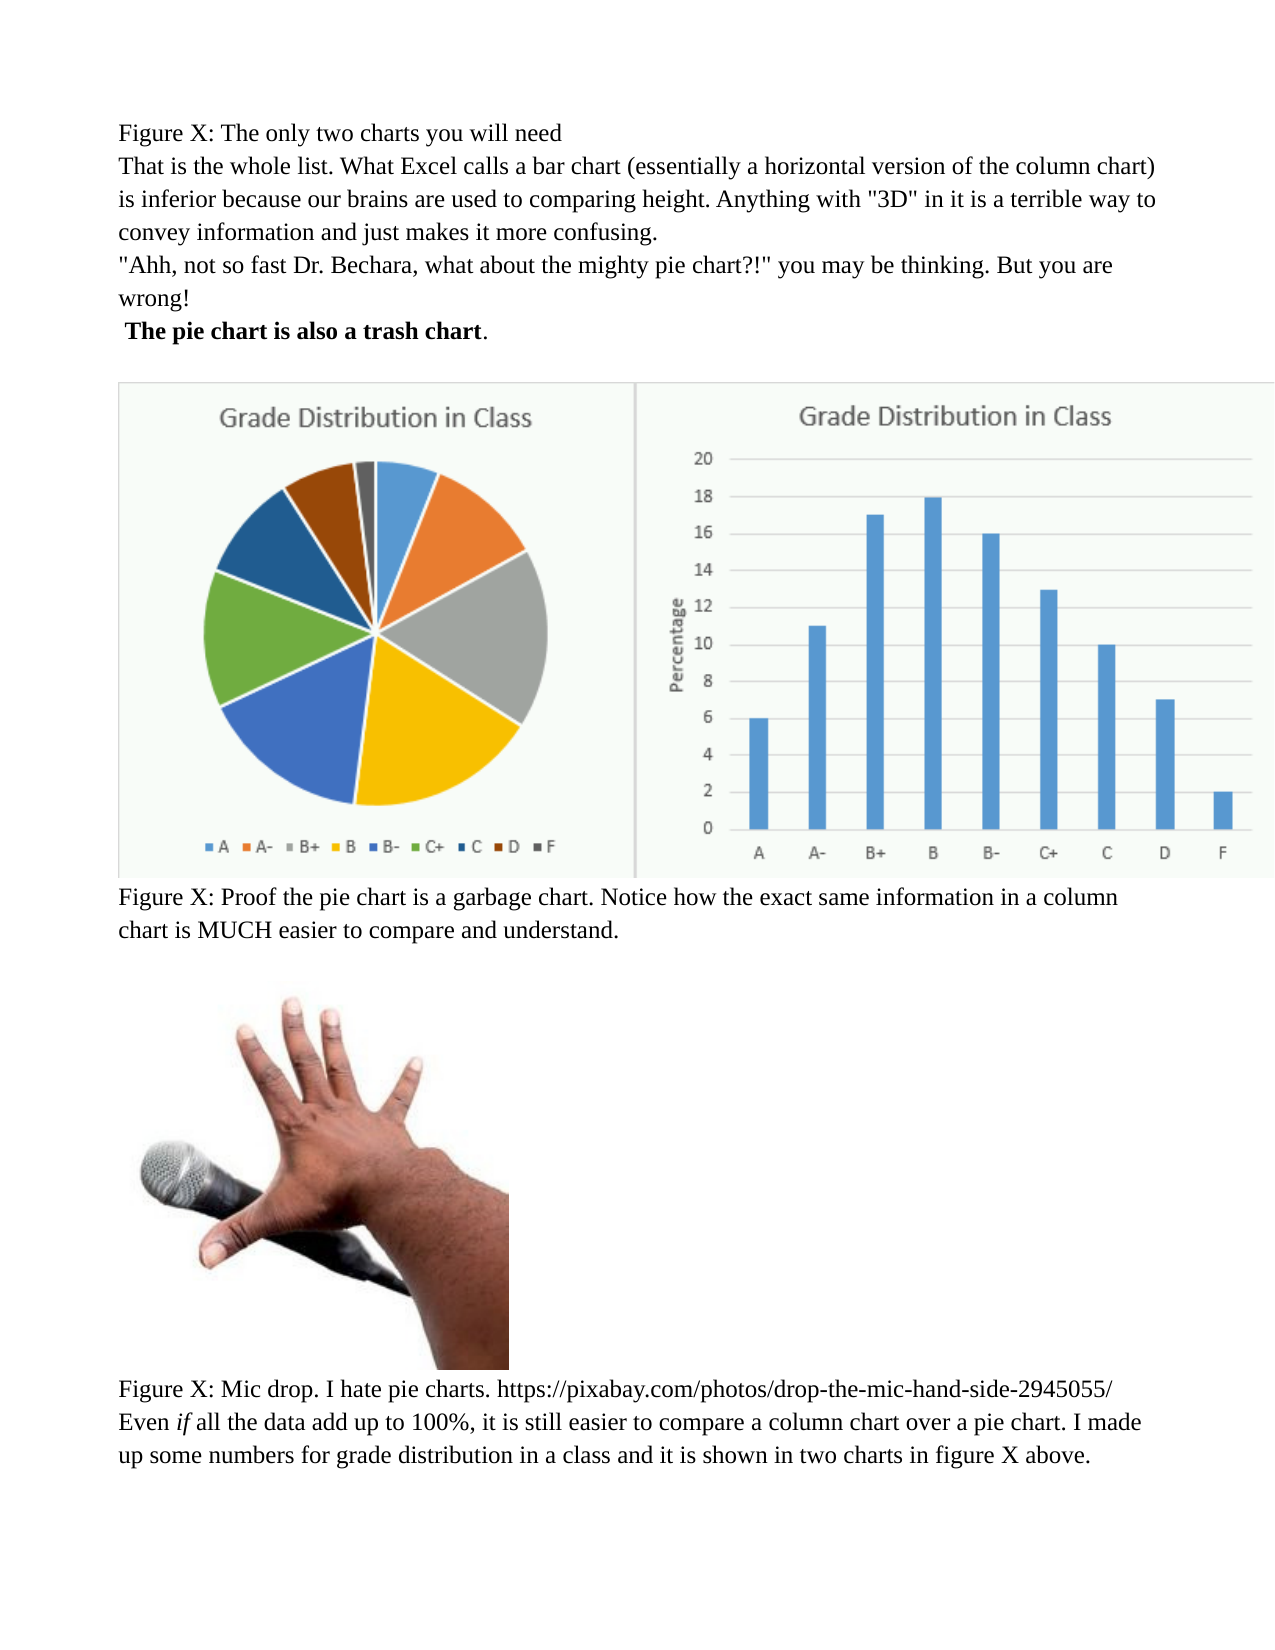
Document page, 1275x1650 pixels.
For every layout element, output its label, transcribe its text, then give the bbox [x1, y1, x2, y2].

picture [118, 981, 509, 1370]
text Figure X: The only two charts you will need [118, 118, 1157, 147]
text The pie chart is also a trash chart. [118, 316, 1157, 345]
text "Ahh, not so fast Dr. Bechara, what about the mighty pie chart?!" you may be thinking. But you are wrong! [118, 250, 1157, 312]
text Figure X: Mic drop. I hate pie charts. https://pixabay.com/photos/drop-the-mic-hand-side-2945055/ [118, 1374, 1157, 1403]
picture [118, 382, 1275, 878]
text Figure X: Proof the pie chart is a garbage chart. Notice how the exact same information in a column chart is MUCH easier to compare and understand. [118, 882, 1157, 944]
text That is the whole list. What Excel calls a bar chart (essentially a horizontal version of the column chart) is inferior because our brains are used to comparing height. Anything with "3D" in it is a terrible way to convey information and just makes it more confusing. [118, 151, 1157, 246]
text Even if all the data add up to 100%, it is still easier to compare a column chart over a pie chart. I made up some numbers for grade distribution in a class and it is shown in two charts in figure X above. [118, 1407, 1157, 1469]
